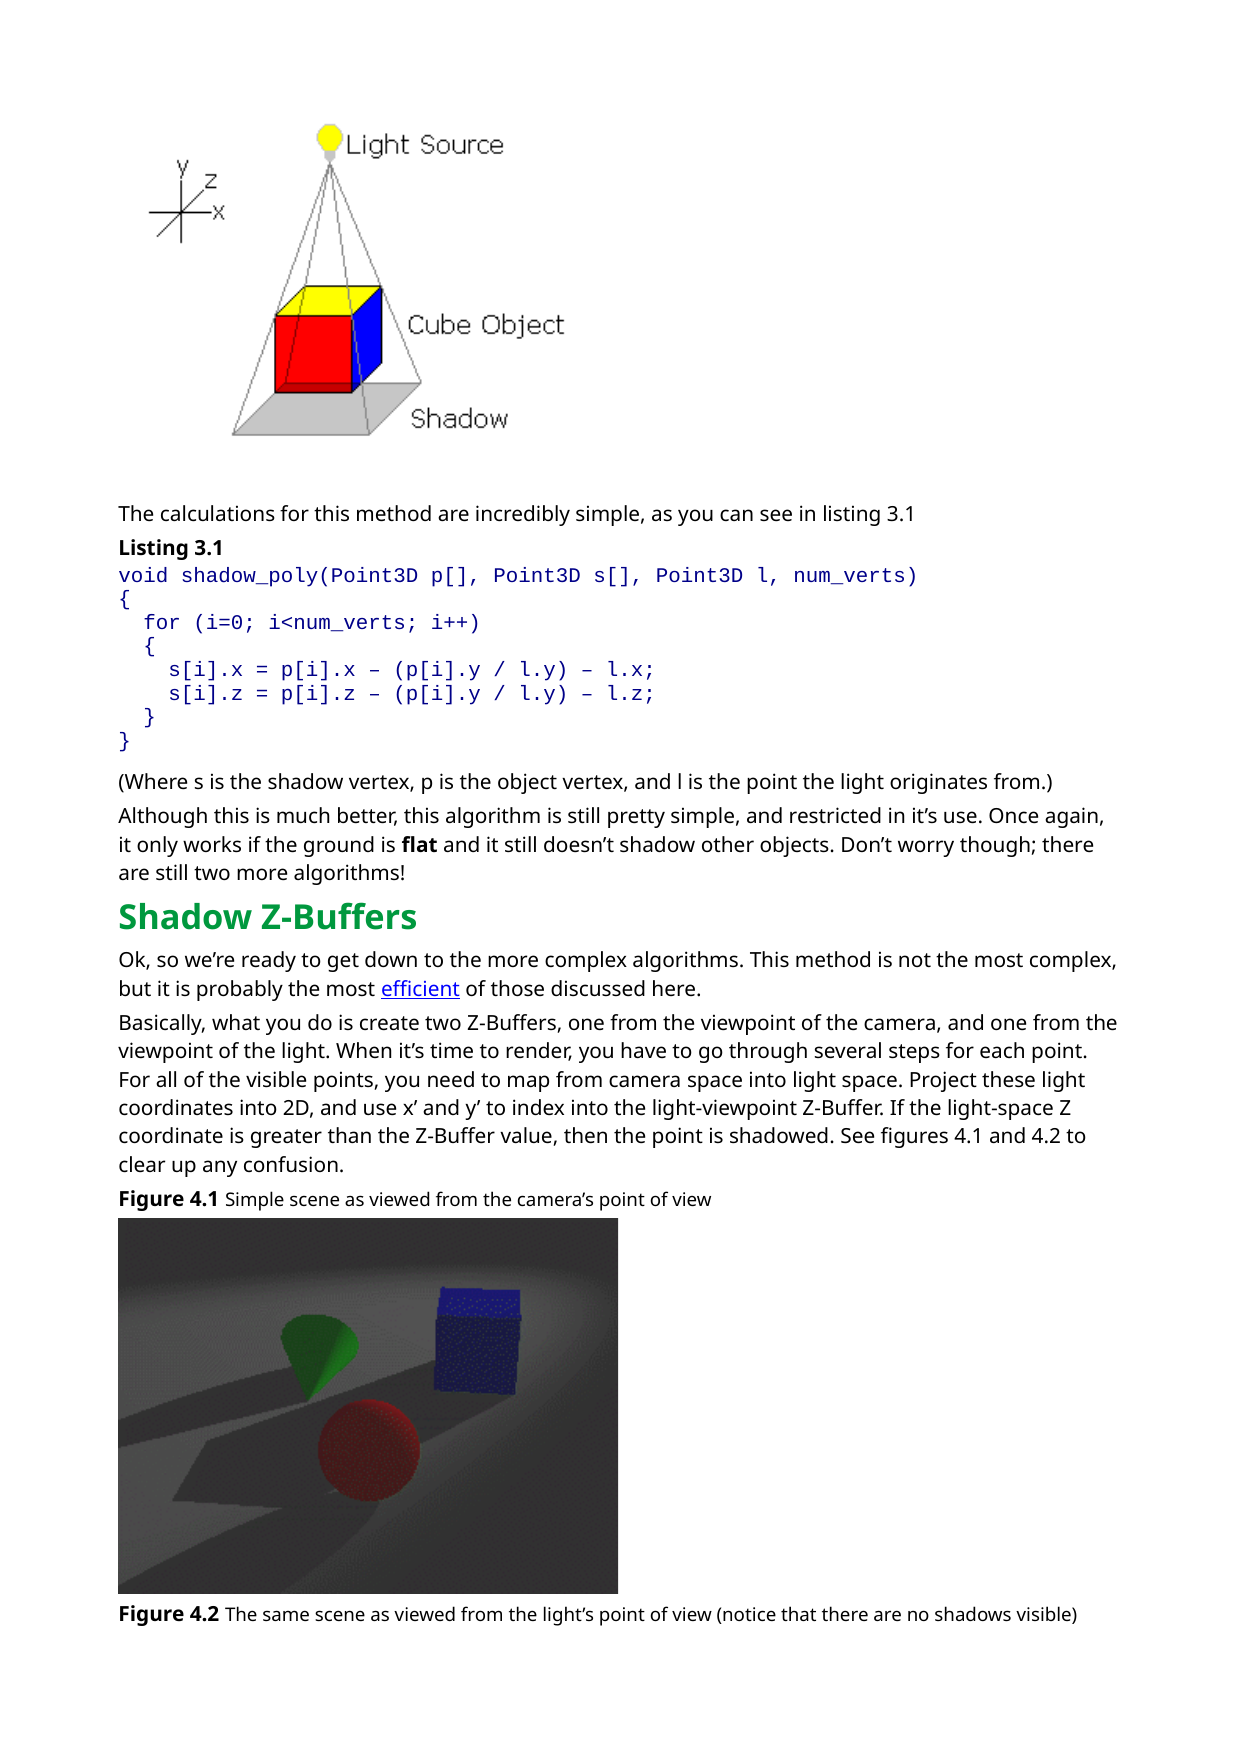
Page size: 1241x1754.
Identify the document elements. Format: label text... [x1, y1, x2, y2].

text { [118, 636, 1122, 659]
text { [118, 588, 1122, 612]
text Although this is much better, this algorithm is still pretty simple, and restricted in it’s use. Once again, it only works if the ground is flat and it still doesn’t shadow other objects. Don’t worry though; there are still two more algorithms! [118, 801, 1122, 887]
text The calculations for this method are incredibly simple, as you can see in listing 3.1 [118, 499, 1122, 527]
text void shadow_poly(Point3D p[], Point3D s[], Point3D l, num_verts) [118, 564, 1122, 588]
text } [118, 730, 1122, 754]
text Shadow Z-Buffers [118, 892, 1122, 939]
text Basically, what you do is create two Z-Buffers, one from the viewpoint of the camera, and one from the viewpoint of the light. When it’s time to render, you have to go through several steps for each point. For all of the visible points, you need to map from camera space into light space. Project these light coordinates into 2D, and use x’ and y’ to index into the light-viewpoint Z-Buffer. If the light-space Z coordinate is greater than the Z-Buffer value, then the point is shadowed. See figures 4.1 and 4.2 to clear up any confusion. [118, 1008, 1122, 1178]
text s[i].x = p[i].x – (p[i].y / l.y) – l.x; [118, 659, 1122, 683]
text Ok, so we’re ready to get down to the more complex algorithms. This method is not the most complex, but it is probably the most efficient of those discussed here. [118, 945, 1122, 1002]
text for (i=0; i<num_verts; i++) [118, 612, 1122, 636]
text } [118, 706, 1122, 730]
picture [118, 1218, 619, 1594]
text (Where s is the shadow vertex, p is the object vertex, and l is the point the light originates from.) [118, 767, 1122, 796]
picture [118, 118, 619, 494]
text Figure 4.1 Simple scene as viewed from the camera’s point of view [118, 1184, 1122, 1213]
text s[i].z = p[i].z – (p[i].y / l.y) – l.z; [118, 683, 1122, 706]
text Listing 3.1 [118, 533, 1122, 562]
text Figure 4.2 The same scene as viewed from the light’s point of view (notice that there are no shadows visible) [118, 1599, 1122, 1628]
